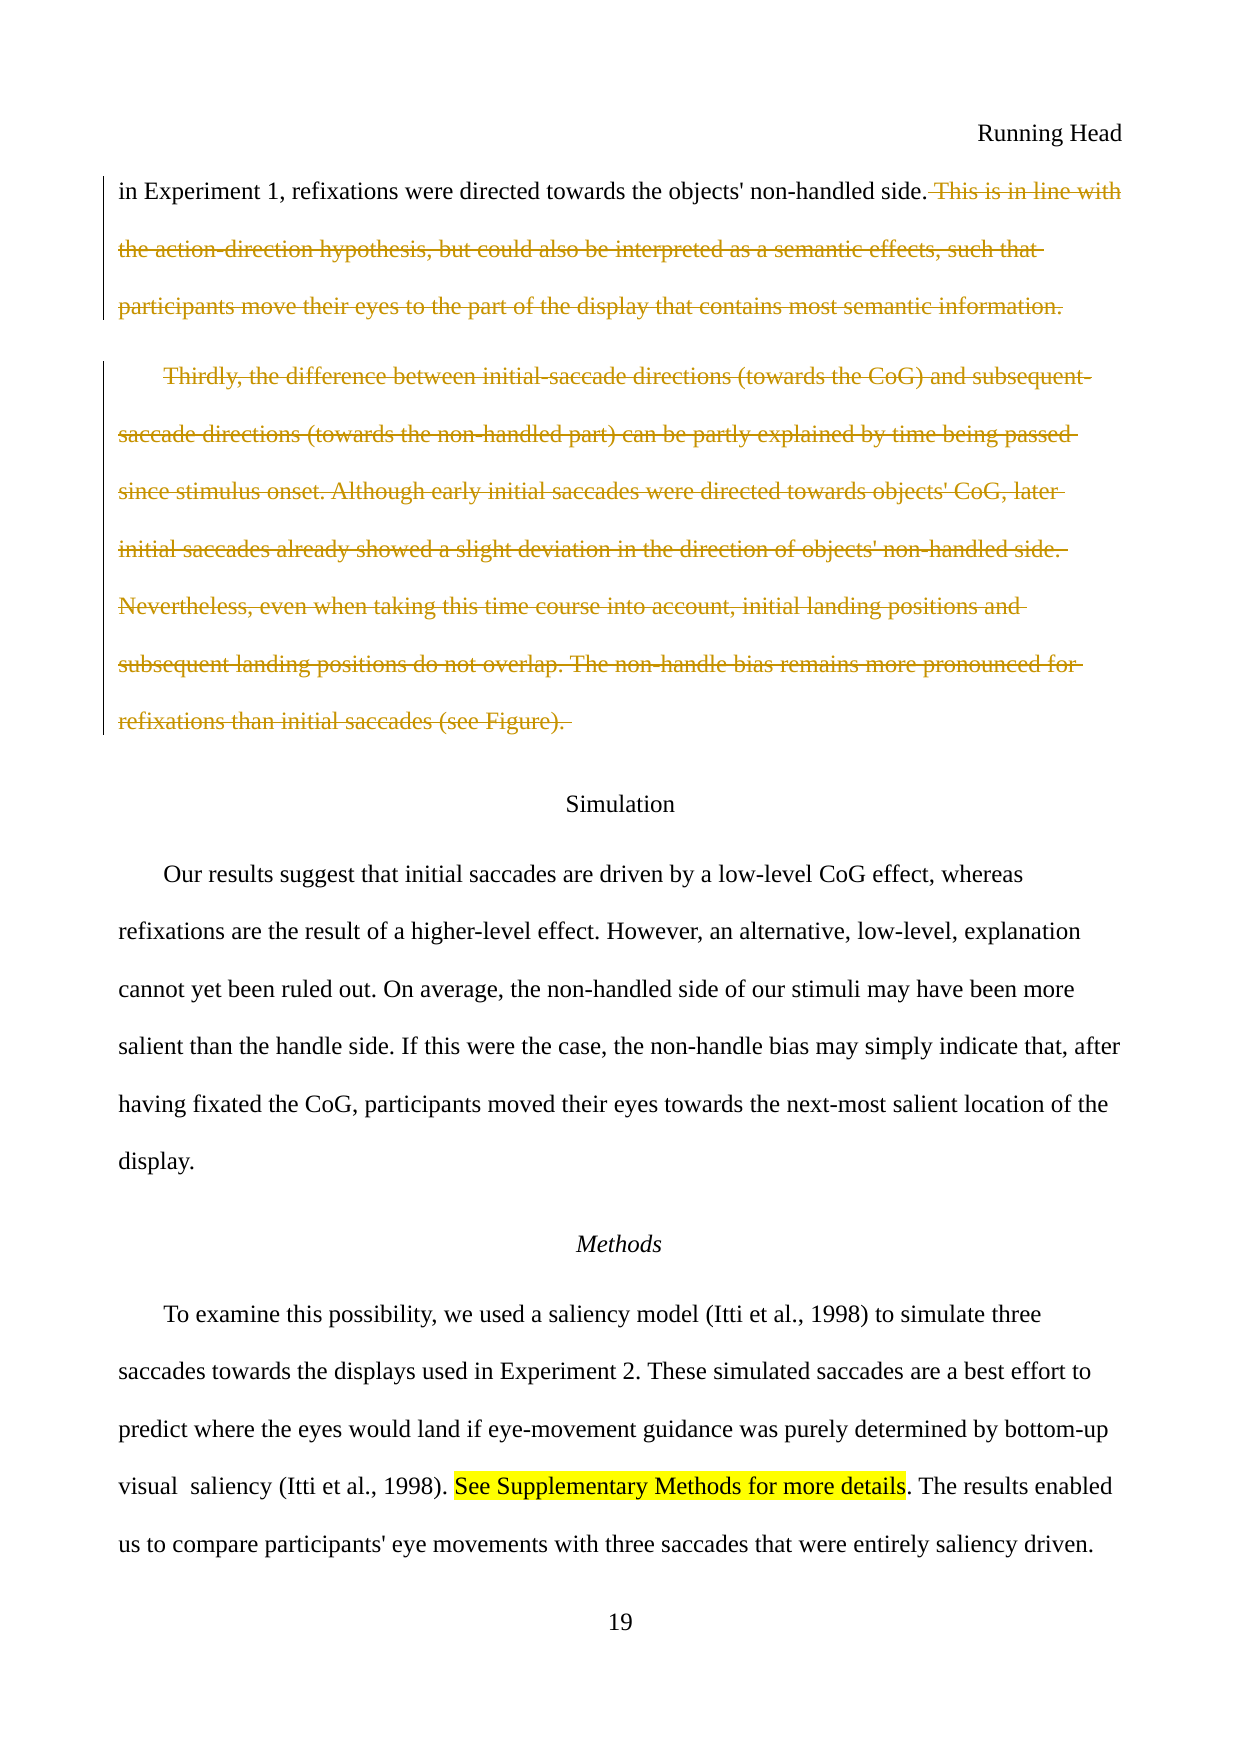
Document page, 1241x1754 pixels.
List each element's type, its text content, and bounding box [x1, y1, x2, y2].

subtitle Simulation [118, 789, 1122, 818]
text In line with this prediction, in Experiment 2 initial saccades did not appear to deviate from the objects' CoG anymore, except for the very slowest initial saccades, which deviated slightly towards the non-handled part of the object. Secondly, as in Experiment 1, refixations were directed towards the objects' non-handled side. [118, 176, 1122, 320]
text Our results suggest that initial saccades are driven by a low-level CoG effect, whereas refixations are the result of a higher-level effect. However, an alternative, low-level, explanation cannot yet been ruled out. On average, the non-handled side of our stimuli may have been more salient than the handle side. If this were the case, the non-handle bias may simply indicate that, after having fixated the CoG, participants moved their eyes towards the next-most salient location of the display. [118, 859, 1122, 1175]
subtitle Methods [118, 1229, 1122, 1258]
text To examine this possibility, we used a saliency model (Itti et al., 1998) to simulate three saccades towards the displays used in Experiment 2. These simulated saccades are a best effort to predict where the eyes would land if eye-movement guidance was purely determined by bottom-up visual saliency (Itti et al., 1998). See Supplementary Methods for more details. The results enabled us to compare participants' eye movements with three saccades that were entirely saliency driven. [118, 1299, 1122, 1558]
